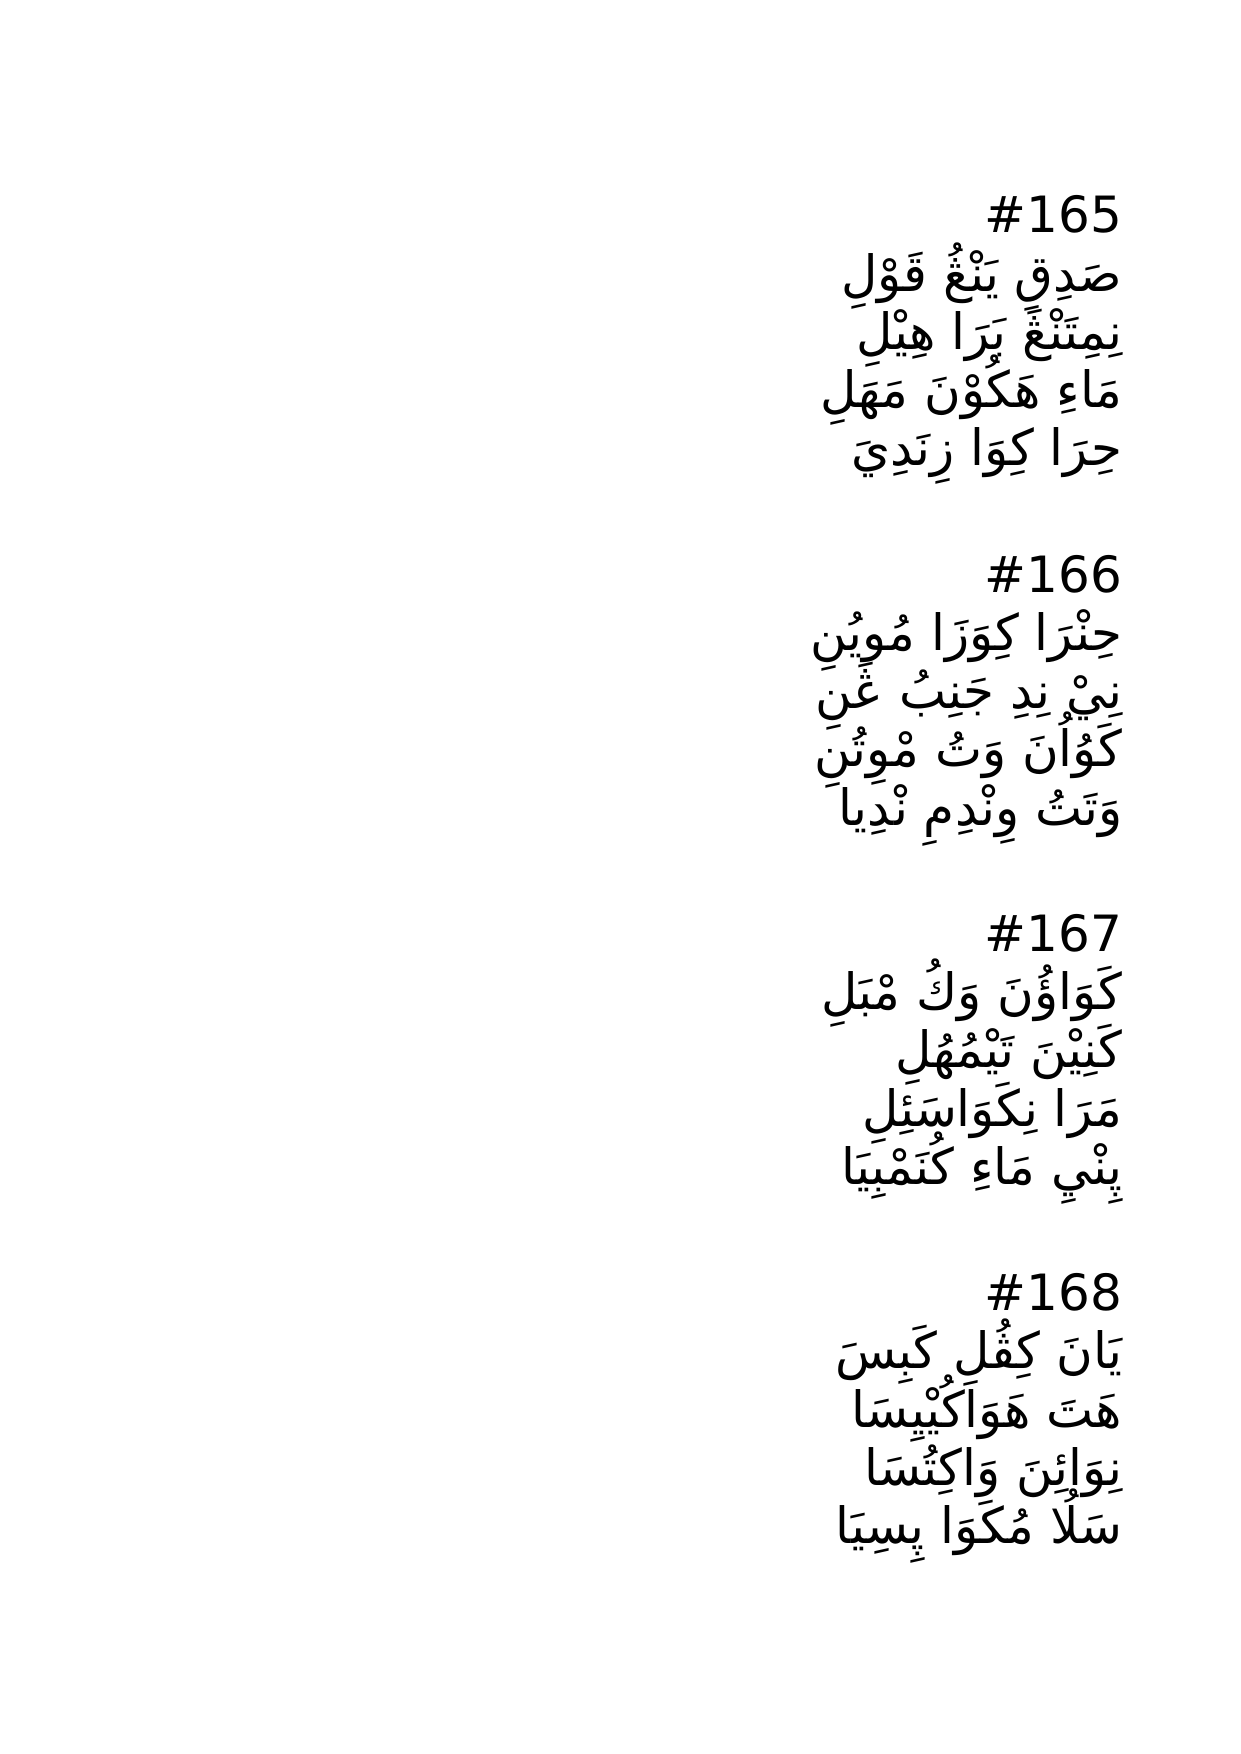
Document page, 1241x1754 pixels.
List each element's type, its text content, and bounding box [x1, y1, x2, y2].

text كَوَاؤُنَ وَكُ مْبَلِ [118, 963, 1122, 1021]
text سَلُا مُكَوَا پِسِيَا [118, 1497, 1122, 1555]
text پِنْيِ مَاءِ كُنَمْبِيَا [118, 1138, 1122, 1196]
text نِيْ نِدِ جَنِبُ ڠَنِ [118, 662, 1122, 720]
text مَاءِ هَكُوْنَ مَهَلِ [118, 361, 1122, 419]
text #166 [118, 546, 1122, 604]
text يَانَ كِڤُلِ كَبِسَ [118, 1322, 1122, 1381]
text نِوَائِنَ وَاكِتُسَا [118, 1439, 1122, 1497]
text #167 [118, 905, 1122, 963]
text نِمِتَنْڠَ بَرَا هِيْلِ [118, 303, 1122, 361]
text كَوُاُنَ وَتُ مْوِتُنِ [118, 720, 1122, 778]
text #168 [118, 1264, 1122, 1322]
text كَنِيْنَ تَيْمُهُلِ [118, 1021, 1122, 1079]
text #165 [118, 186, 1122, 244]
text حِرَا كِوَا زِنَدِيَ [118, 419, 1122, 477]
text وَتَتُ وِنْدِمِ نْدِيا [118, 778, 1122, 837]
text هَتَ هَوَاكُيْيِسَا [118, 1381, 1122, 1439]
text حِنْرَا كِوَزَا مُويُنِ [118, 604, 1122, 662]
text صَدِقِ يَنْڠُ قَوْلِ [118, 244, 1122, 303]
text مَرَا نِكَوَاسَئِلِ [118, 1079, 1122, 1138]
